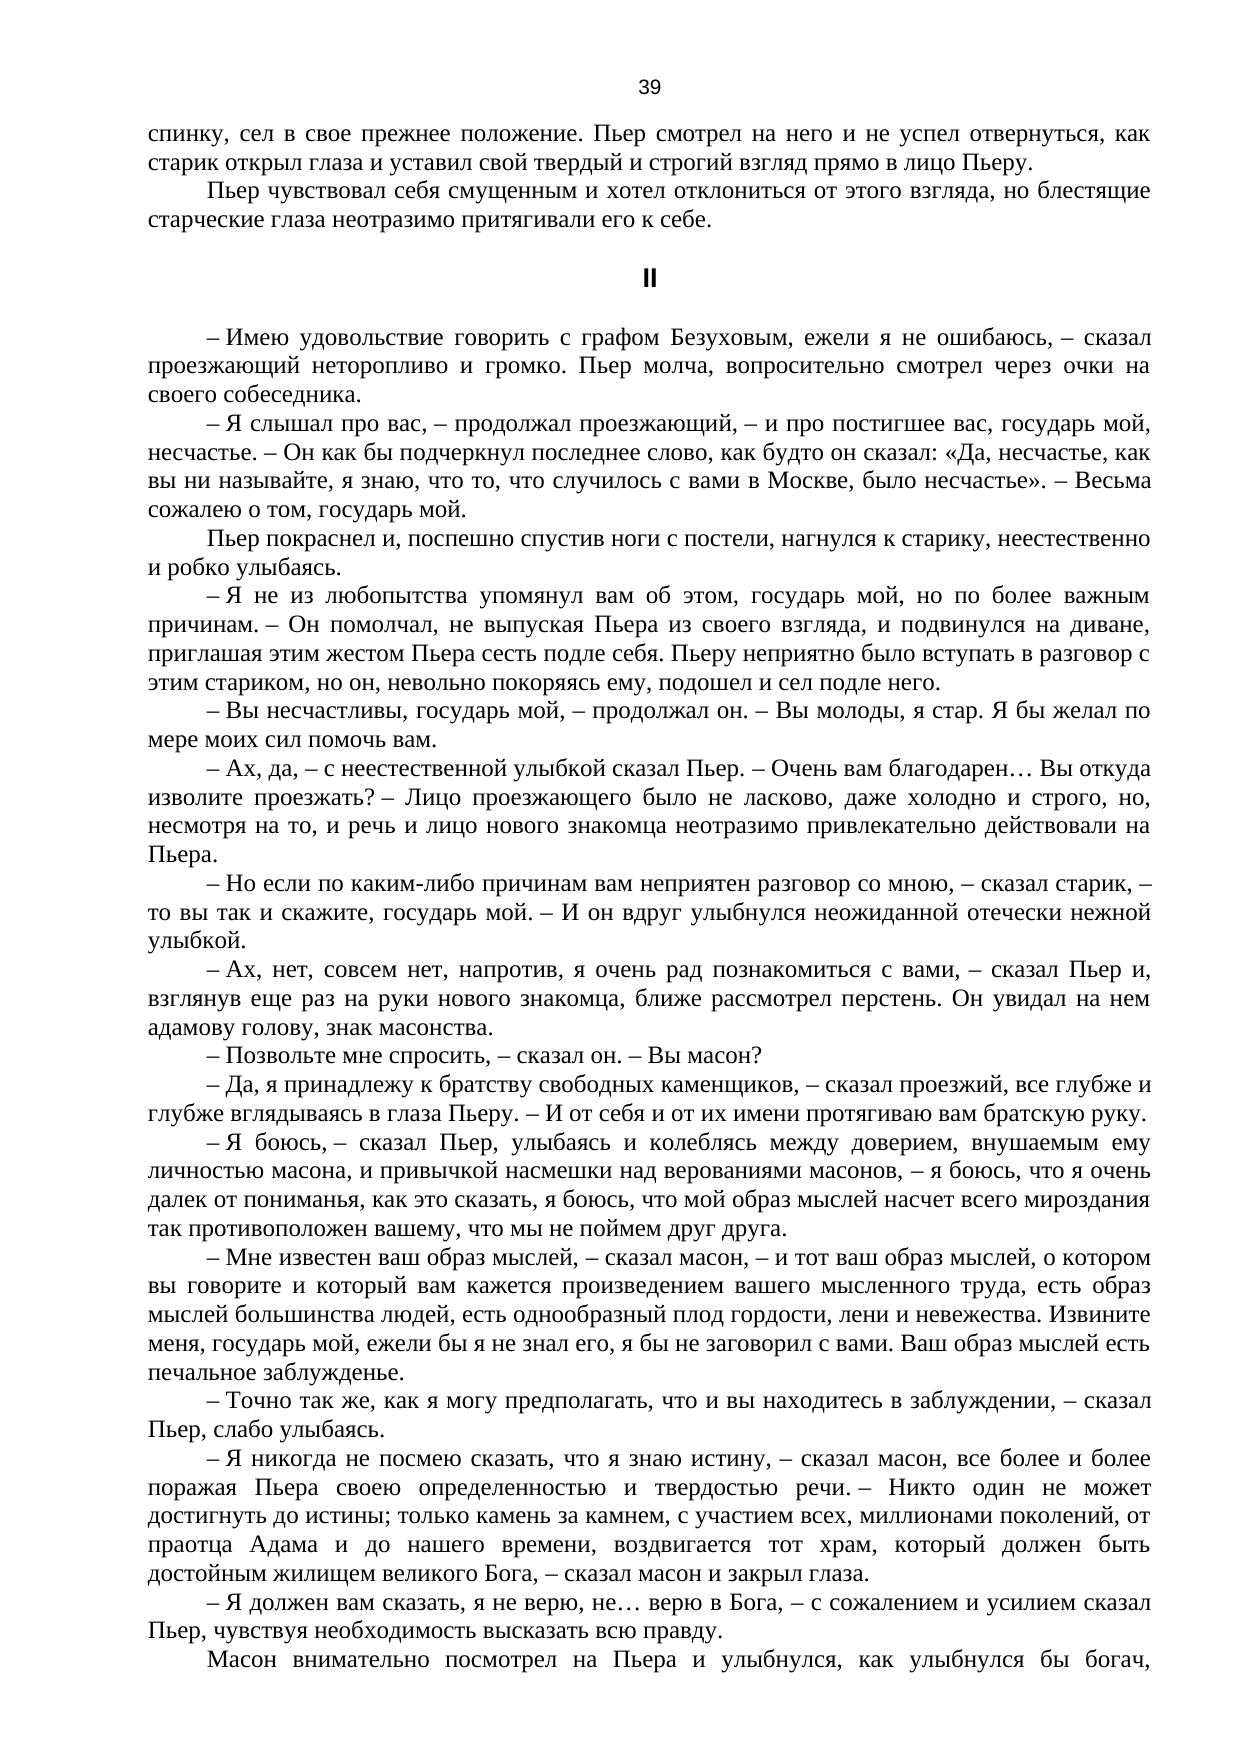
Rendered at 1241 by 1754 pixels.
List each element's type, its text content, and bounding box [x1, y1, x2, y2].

text – Вы несчастливы, государь мой, – продолжал он. – Вы молоды, я стар. Я бы желал по мере моих сил помочь вам. [148, 696, 1152, 753]
subtitle II [148, 262, 1152, 293]
text спинку, сел в свое прежнее положение. Пьер смотрел на него и не успел отвернуться, как старик открыл глаза и уставил свой твердый и строгий взгляд прямо в лицо Пьеру. [148, 118, 1152, 176]
text – Да, я принадлежу к братству свободных каменщиков, – сказал проезжий, все глубже и глубже вглядываясь в глаза Пьеру. – И от себя и от их имени протягиваю вам братскую руку. [148, 1069, 1152, 1127]
text – Но если по каким‑либо причинам вам неприятен разговор со мною, – сказал старик, – то вы так и скажите, государь мой. – И он вдруг улыбнулся неожиданной отечески нежной улыбкой. [148, 868, 1152, 954]
text – Я не из любопытства упомянул вам об этом, государь мой, но по более важным причинам. – Он помолчал, не выпуская Пьера из своего взгляда, и подвинулся на диване, приглашая этим жестом Пьера сесть подле себя. Пьеру неприятно было вступать в разговор с этим стариком, но он, невольно покоряясь ему, подошел и сел подле него. [148, 581, 1152, 696]
text – Имею удовольствие говорить с графом Безуховым, ежели я не ошибаюсь, – сказал проезжающий неторопливо и громко. Пьер молча, вопросительно смотрел через очки на своего собеседника. [148, 322, 1152, 408]
text Пьер чувствовал себя смущенным и хотел отклониться от этого взгляда, но блестящие старческие глаза неотразимо притягивали его к себе. [148, 176, 1152, 233]
text – Я должен вам сказать, я не верю, не… верю в Бога, – с сожалением и усилием сказал Пьер, чувствуя необходимость высказать всю правду. [148, 1587, 1152, 1644]
text – Позвольте мне спросить, – сказал он. – Вы масон? [148, 1041, 1152, 1069]
text – Ах, да, – с неестественной улыбкой сказал Пьер. – Очень вам благодарен… Вы откуда изволите проезжать? – Лицо проезжающего было не ласково, даже холодно и строго, но, несмотря на то, и речь и лицо нового знакомца неотразимо привлекательно действовали на Пьера. [148, 753, 1152, 868]
text Пьер покраснел и, поспешно спустив ноги с постели, нагнулся к старику, неестественно и робко улыбаясь. [148, 523, 1152, 581]
text – Точно так же, как я могу предполагать, что и вы находитесь в заблуждении, – сказал Пьер, слабо улыбаясь. [148, 1386, 1152, 1443]
text – Я никогда не посмею сказать, что я знаю истину, – сказал масон, все более и более поражая Пьера своею определенностью и твердостью речи. – Никто один не может достигнуть до истины; только камень за камнем, с участием всех, миллионами поколений, от праотца Адама и до нашего времени, воздвигается тот храм, который должен быть достойным жилищем великого Бога, – сказал масон и закрыл глаза. [148, 1443, 1152, 1587]
text Масон внимательно посмотрел на Пьера и улыбнулся, как улыбнулся бы богач, [148, 1644, 1152, 1673]
text – Ах, нет, совсем нет, напротив, я очень рад познакомиться с вами, – сказал Пьер и, взглянув еще раз на руки нового знакомца, ближе рассмотрел перстень. Он увидал на нем адамову голову, знак масонства. [148, 954, 1152, 1041]
text – Мне известен ваш образ мыслей, – сказал масон, – и тот ваш образ мыслей, о котором вы говорите и который вам кажется произведением вашего мысленного труда, есть образ мыслей большинства людей, есть однообразный плод гордости, лени и невежества. Извините меня, государь мой, ежели бы я не знал его, я бы не заговорил с вами. Ваш образ мыслей есть печальное заблужденье. [148, 1242, 1152, 1386]
text – Я слышал про вас, – продолжал проезжающий, – и про постигшее вас, государь мой, несчастье. – Он как бы подчеркнул последнее слово, как будто он сказал: «Да, несчастье, как вы ни называйте, я знаю, что то, что случилось с вами в Москве, было несчастье». – Весьма сожалею о том, государь мой. [148, 408, 1152, 523]
text – Я боюсь, – сказал Пьер, улыбаясь и колеблясь между доверием, внушаемым ему личностью масона, и привычкой насмешки над верованиями масонов, – я боюсь, что я очень далек от пониманья, как это сказать, я боюсь, что мой образ мыслей насчет всего мироздания так противоположен вашему, что мы не поймем друг друга. [148, 1127, 1152, 1242]
